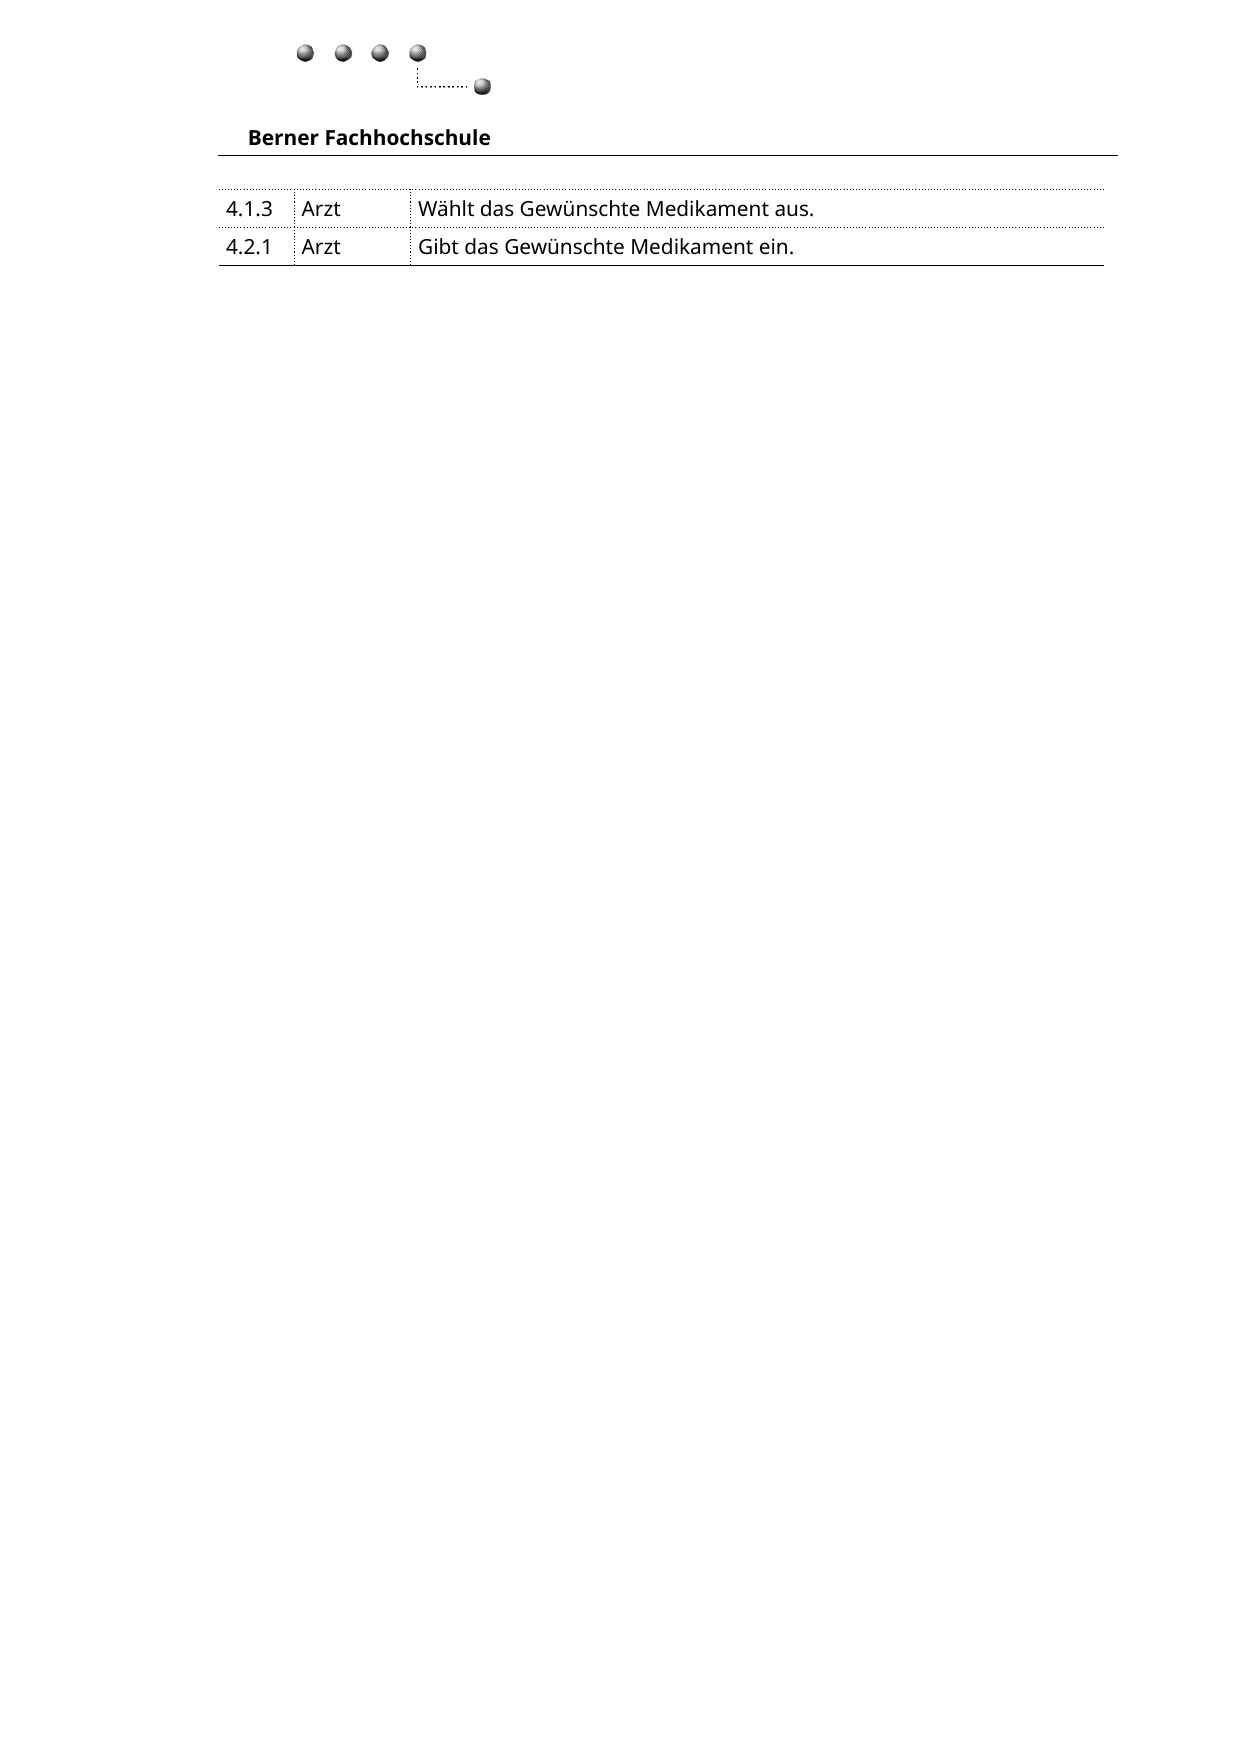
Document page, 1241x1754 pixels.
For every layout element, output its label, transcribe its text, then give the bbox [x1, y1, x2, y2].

table_cell 4.1.3 [219, 189, 294, 227]
table_cell [1104, 227, 1240, 264]
table_cell 4.2.1 [219, 227, 294, 264]
table_cell [1104, 189, 1240, 227]
table_cell Wählt das Gewünschte Medikament aus. [411, 189, 1104, 227]
table_cell Gibt das Gewünschte Medikament ein. [411, 227, 1104, 264]
table_cell Arzt [294, 227, 411, 264]
table_cell Arzt [294, 189, 411, 227]
